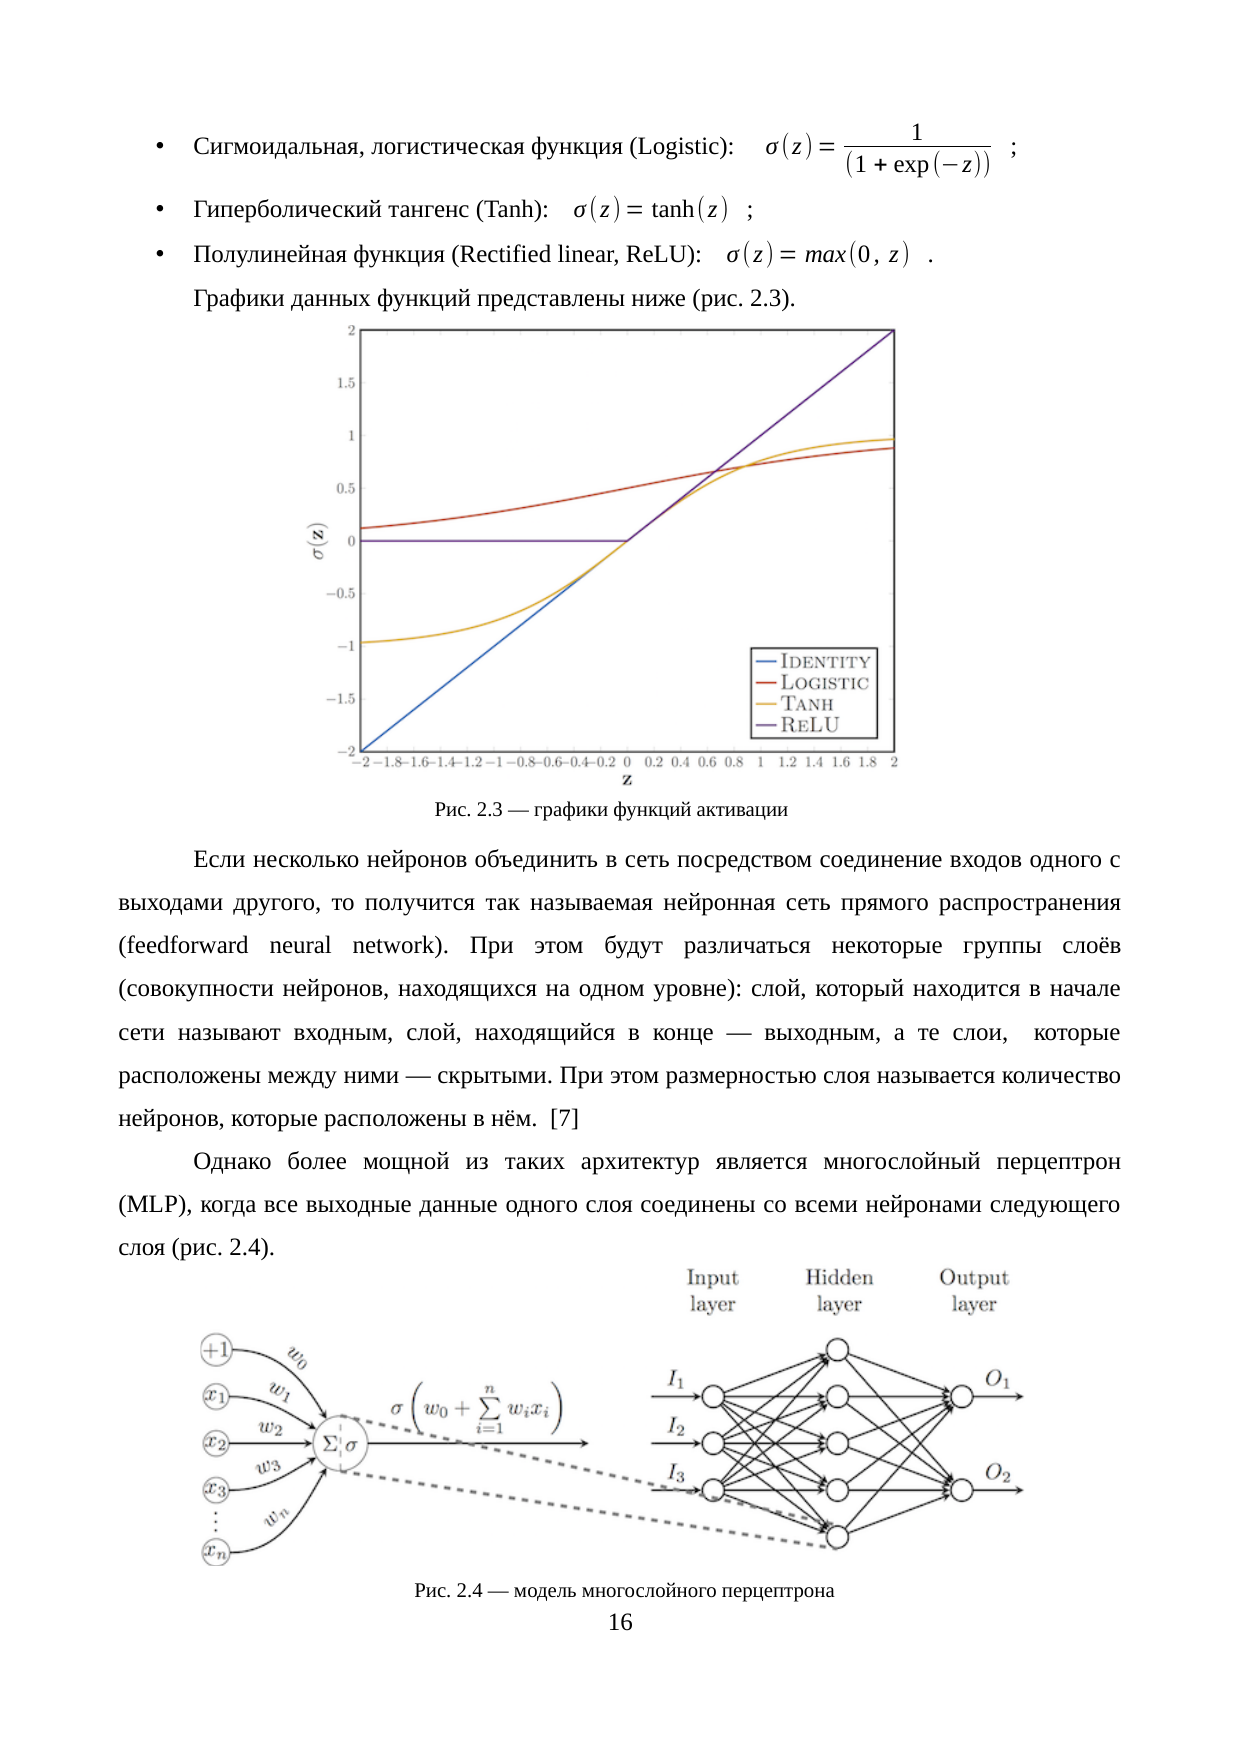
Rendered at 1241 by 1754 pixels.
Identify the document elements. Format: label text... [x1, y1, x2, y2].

text Если несколько нейронов объединить в сеть посредством соединение входов одного с выходами другого, то получится так называемая нейронная сеть прямого распространения (feedforward neural network). При этом будут различаться некоторые группы слоёв (совокупности нейронов, находящихся на одном уровне): слой, который находится в начале сети называют входным, слой, находящийся в конце — выходным, а те слои, которые расположены между ними — скрытыми. При этом размерностью слоя называется количество нейронов, которые расположены в нём. [7] [118, 844, 1122, 1132]
list Полулинейная функция (Rectified linear, ReLU): . [156, 239, 1122, 269]
list Сигмоидальная, логистическая функция (Logistic): ; [156, 118, 1122, 179]
picture [303, 325, 902, 786]
list Гиперболический тангенс (Tanh): ; [156, 194, 1122, 224]
text Графики данных функций представлены ниже (рис. 2.3). [118, 283, 1122, 312]
text Однако более мощной из таких архитектур является многослойный перцептрон (MLP), когда все выходные данные одного слоя соединены со всеми нейронами следующего слоя (рис. 2.4). [118, 1146, 1122, 1261]
picture [200, 1262, 1025, 1566]
